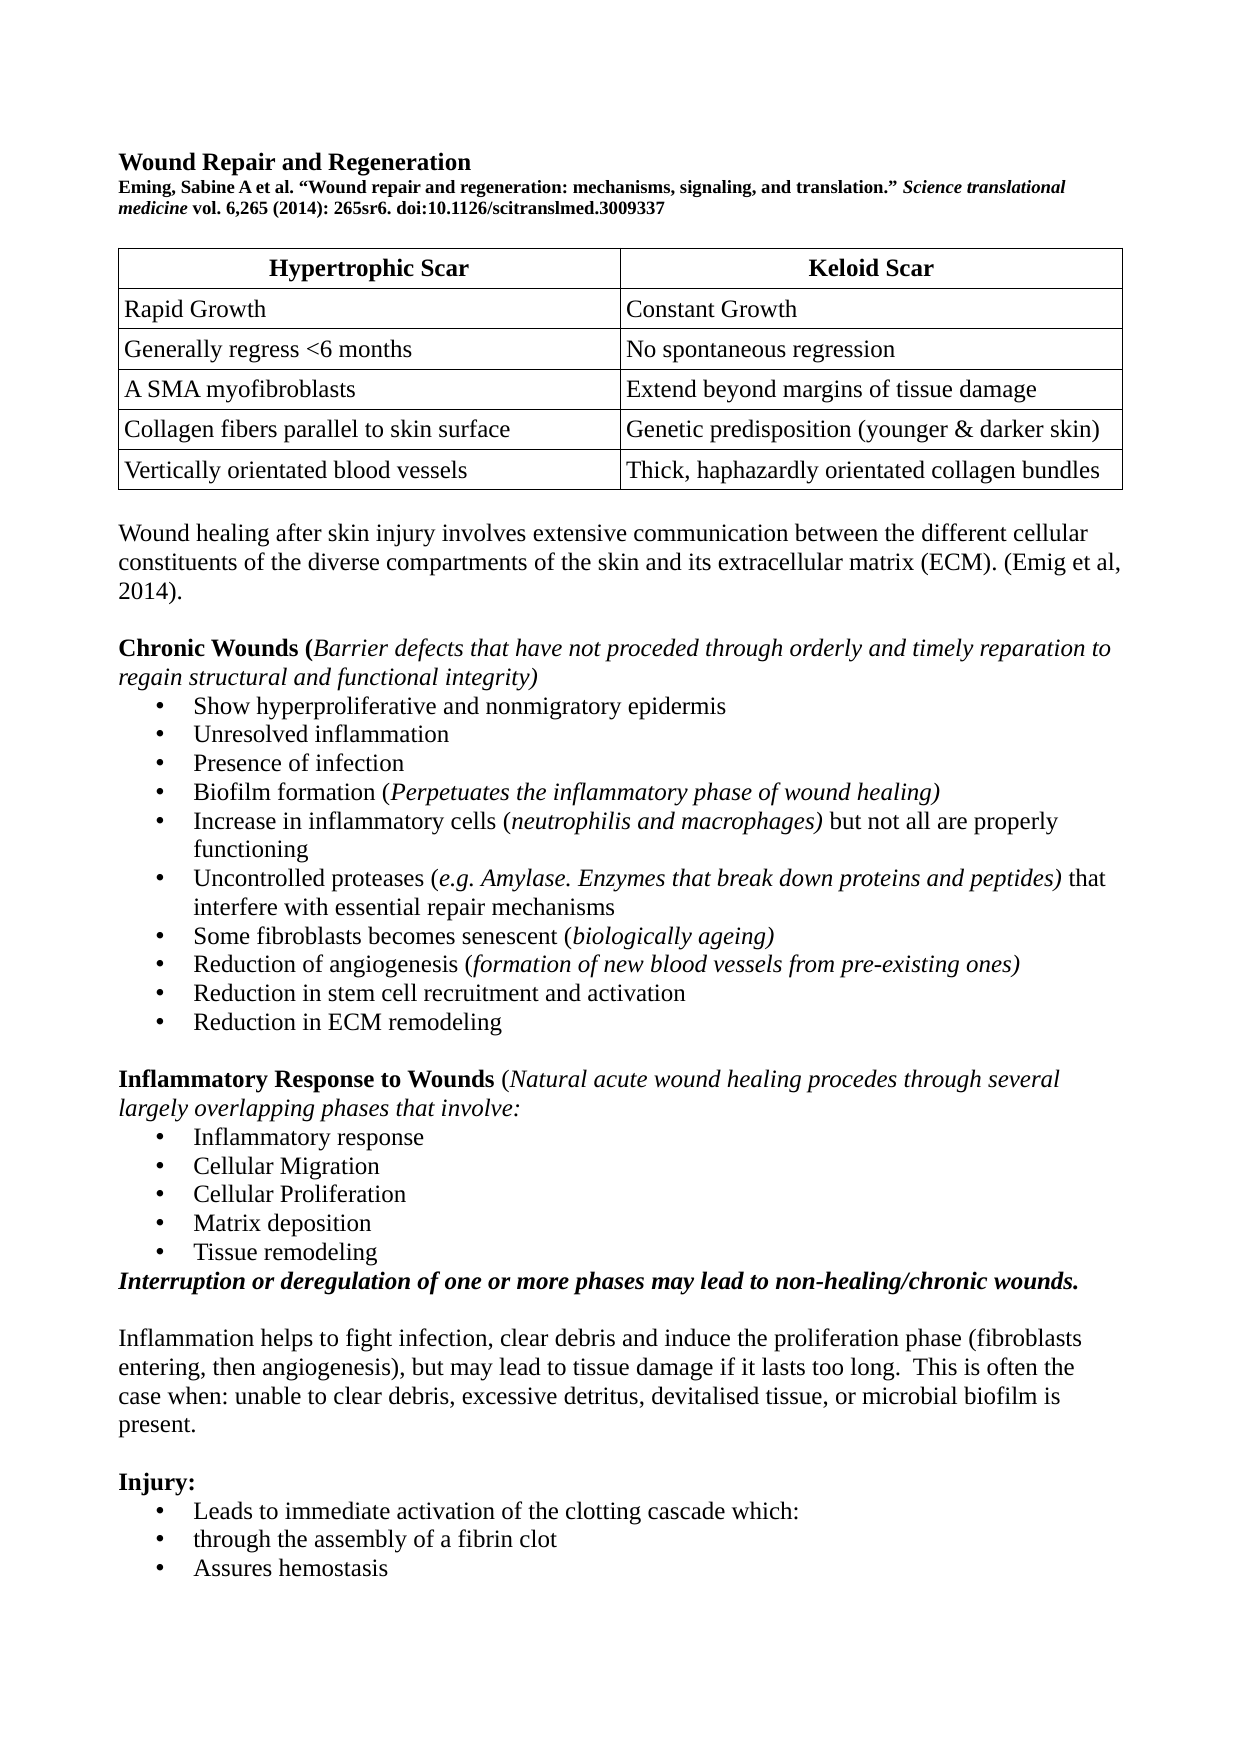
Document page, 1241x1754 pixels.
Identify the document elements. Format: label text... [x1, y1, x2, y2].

list Biofilm formation (Perpetuates the inflammatory phase of wound healing) [156, 777, 1122, 806]
table_cell Thick, haphazardly orientated collagen bundles [621, 450, 1122, 489]
text Wound healing after skin injury involves extensive communication between the different cellular constituents of the diverse compartments of the skin and its extracellular matrix (ECM). (Emig et al, 2014). [118, 518, 1122, 604]
list Reduction of angiogenesis (formation of new blood vessels from pre-existing ones) [156, 949, 1122, 978]
list Cellular Migration [156, 1151, 1122, 1179]
text Interruption or deregulation of one or more phases may lead to non-healing/chronic wounds. [118, 1266, 1122, 1294]
list Tissue remodeling [156, 1237, 1122, 1266]
table_cell Extend beyond margins of tissue damage [621, 370, 1122, 409]
list Cellular Proliferation [156, 1179, 1122, 1208]
list Leads to immediate activation of the clotting cascade which: [156, 1496, 1122, 1524]
list Matrix deposition [156, 1208, 1122, 1237]
list through the assembly of a fibrin clot [156, 1524, 1122, 1553]
table_cell Constant Growth [621, 289, 1122, 328]
text Wound Repair and Regeneration [118, 147, 1122, 176]
table_cell Genetic predisposition (younger & darker skin) [621, 410, 1122, 449]
list Presence of infection [156, 748, 1122, 777]
table_cell No spontaneous regression [621, 329, 1122, 368]
table_header Keloid Scar [621, 249, 1122, 288]
table_cell Vertically orientated blood vessels [119, 450, 620, 489]
list Inflammatory response [156, 1122, 1122, 1151]
text Eming, Sabine A et al. “Wound repair and regeneration: mechanisms, signaling, and translation.” Science translational medicine vol. 6,265 (2014): 265sr6. doi:10.1126/scitranslmed.3009337 [118, 176, 1122, 219]
list Unresolved inflammation [156, 719, 1122, 748]
list Reduction in stem cell recruitment and activation [156, 978, 1122, 1007]
table_cell Collagen fibers parallel to skin surface [119, 410, 620, 449]
text Injury: [118, 1467, 1122, 1496]
text Chronic Wounds (Barrier defects that have not proceded through orderly and timely reparation to regain structural and functional integrity) [118, 633, 1122, 691]
table_cell Rapid Growth [119, 289, 620, 328]
table_cell A SMA myofibroblasts [119, 370, 620, 409]
list Some fibroblasts becomes senescent (biologically ageing) [156, 921, 1122, 949]
text Inflammation helps to fight infection, clear debris and induce the proliferation phase (fibroblasts entering, then angiogenesis), but may lead to tissue damage if it lasts too long. This is often the case when: unable to clear debris, excessive detritus, devitalised tissue, or microbial biofilm is present. [118, 1323, 1122, 1438]
list Uncontrolled proteases (e.g. Amylase. Enzymes that break down proteins and peptides) that interfere with essential repair mechanisms [156, 863, 1122, 921]
table_header Hypertrophic Scar [119, 249, 620, 288]
list Reduction in ECM remodeling [156, 1007, 1122, 1036]
table_cell Generally regress <6 months [119, 329, 620, 368]
text Inflammatory Response to Wounds (Natural acute wound healing procedes through several largely overlapping phases that involve: [118, 1064, 1122, 1122]
list Assures hemostasis [156, 1553, 1122, 1582]
list Show hyperproliferative and nonmigratory epidermis [156, 691, 1122, 719]
list Increase in inflammatory cells (neutrophilis and macrophages) but not all are properly functioning [156, 806, 1122, 863]
